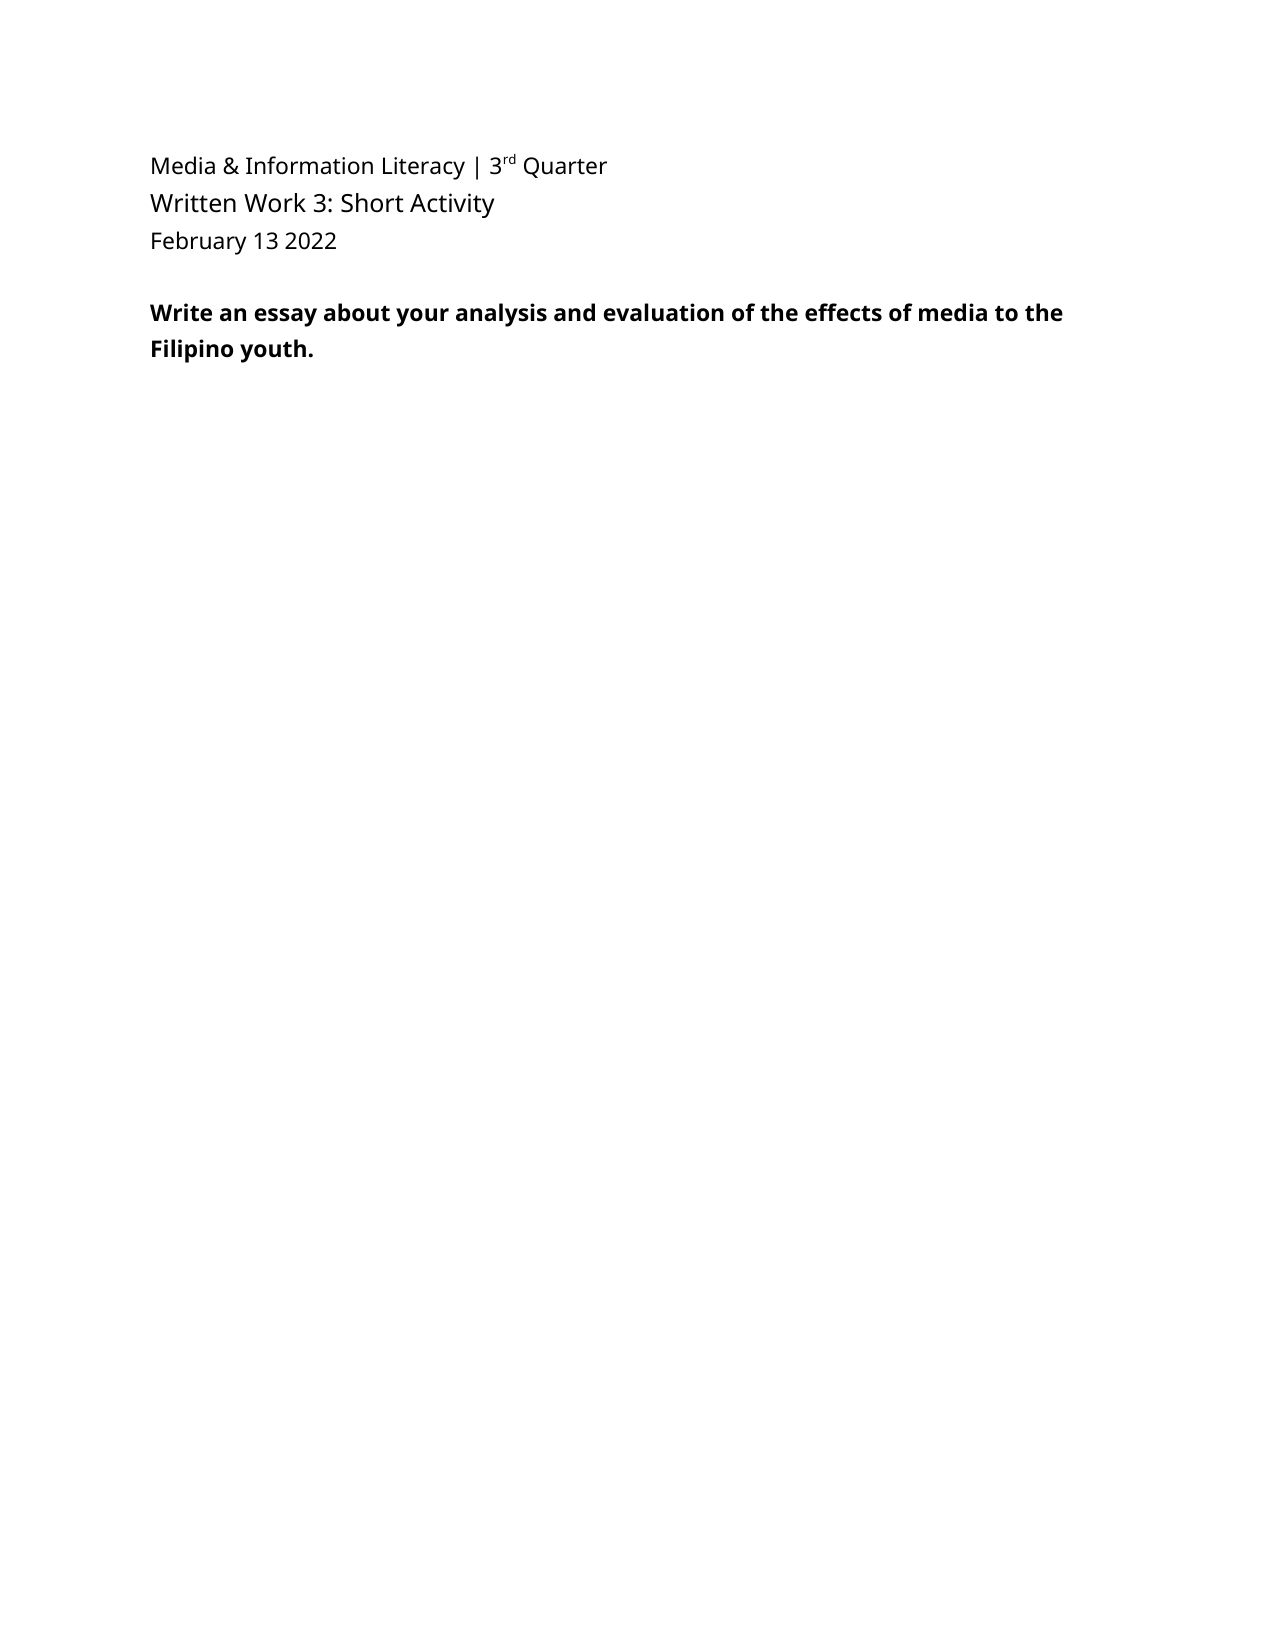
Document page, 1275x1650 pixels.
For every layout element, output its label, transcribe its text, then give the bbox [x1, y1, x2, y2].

text Written Work 3: Short Activity [150, 186, 1125, 220]
text February 13 2022 [150, 225, 1125, 256]
text Write an essay about your analysis and evaluation of the effects of media to the Filipino youth. [150, 297, 1125, 364]
text Media & Information Literacy | 3rd Quarter [150, 150, 1125, 181]
